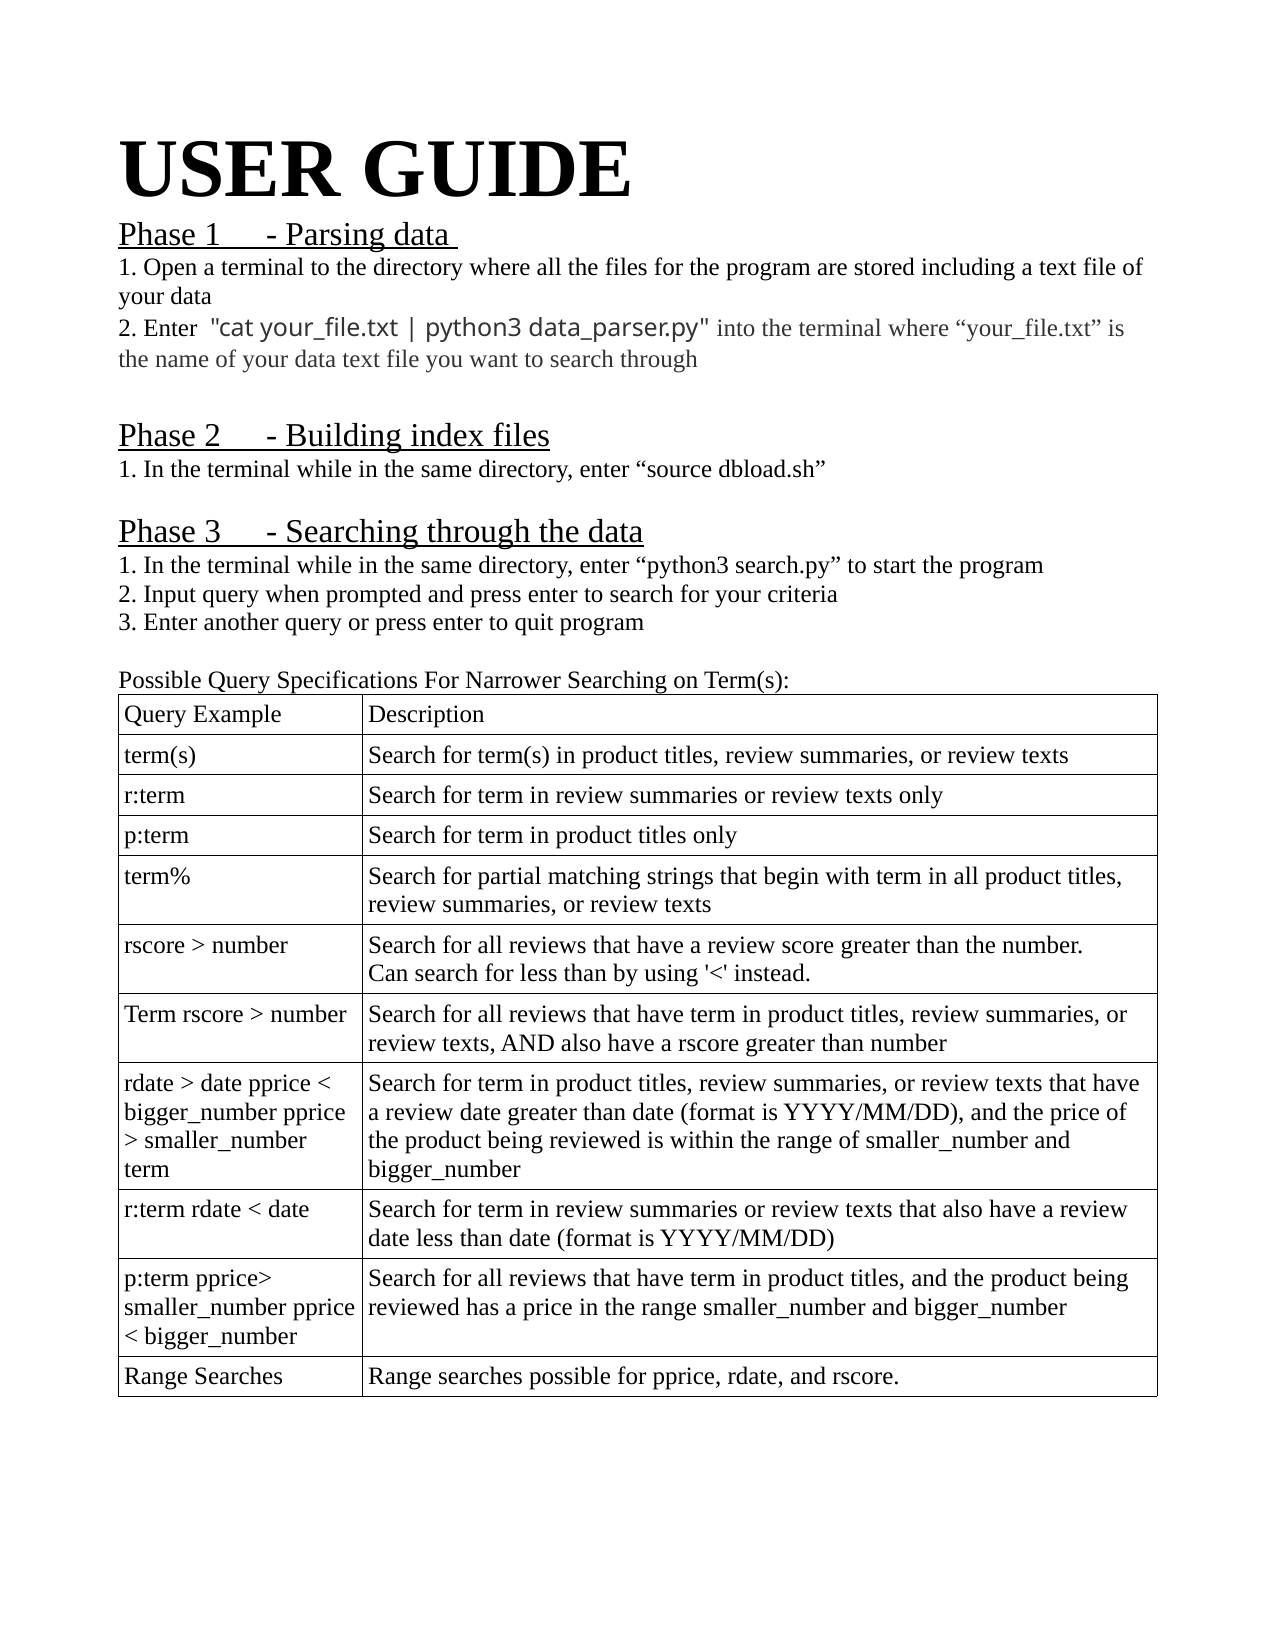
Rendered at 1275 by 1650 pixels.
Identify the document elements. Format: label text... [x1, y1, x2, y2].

table_cell Search for term in review summaries or review texts only [363, 775, 1157, 814]
table_cell r:term [119, 775, 362, 814]
table_cell Search for term in product titles only [363, 816, 1157, 855]
table_cell Range Searches [119, 1357, 362, 1396]
table_cell Search for all reviews that have a review score greater than the number. Can search for less than by using '<' instead. [363, 925, 1157, 993]
table_cell rscore > number [119, 925, 362, 993]
text 1. Open a terminal to the directory where all the files for the program are stored including a text file of your data 2. Enter "cat your_file.txt | python3 data_parser.py" into the terminal where “your_file.txt” is the name of your data text file you want to search through [118, 252, 1157, 373]
table_cell Search for term(s) in product titles, review summaries, or review texts [363, 735, 1157, 774]
table_cell Search for term in product titles, review summaries, or review texts that have a review date greater than date (format is YYYY/MM/DD), and the price of the product being reviewed is within the range of smaller_number and bigger_number [363, 1063, 1157, 1189]
text 2. Input query when prompted and press enter to search for your criteria [118, 579, 1157, 607]
table_cell p:term pprice> smaller_number pprice < bigger_number [119, 1259, 362, 1356]
text 1. In the terminal while in the same directory, enter “source dbload.sh” [118, 454, 1157, 483]
text 3. Enter another query or press enter to quit program [118, 607, 1157, 636]
table_header Query Example [119, 695, 362, 734]
text 1. In the terminal while in the same directory, enter “python3 search.py” to start the program [118, 550, 1157, 579]
text USER GUIDE [118, 118, 1157, 214]
table_cell Term rscore > number [119, 994, 362, 1062]
table_header Description [363, 695, 1157, 734]
table_cell r:term rdate < date [119, 1190, 362, 1258]
table_cell p:term [119, 816, 362, 855]
table_cell term% [119, 856, 362, 924]
table_cell Search for partial matching strings that begin with term in all product titles, review summaries, or review texts [363, 856, 1157, 924]
text Possible Query Specifications For Narrower Searching on Term(s): [118, 665, 1157, 694]
table_cell Range searches possible for pprice, rdate, and rscore. [363, 1357, 1157, 1396]
text Phase 1 - Parsing data [118, 214, 1157, 252]
text Phase 3 - Searching through the data [118, 512, 1157, 550]
table_cell Search for all reviews that have term in product titles, and the product being reviewed has a price in the range smaller_number and bigger_number [363, 1259, 1157, 1356]
table_cell term(s) [119, 735, 362, 774]
table_cell Search for term in review summaries or review texts that also have a review date less than date (format is YYYY/MM/DD) [363, 1190, 1157, 1258]
table_cell rdate > date pprice < bigger_number pprice > smaller_number term [119, 1063, 362, 1189]
text Phase 2 - Building index files [118, 416, 1157, 454]
table_cell Search for all reviews that have term in product titles, review summaries, or review texts, AND also have a rscore greater than number [363, 994, 1157, 1062]
